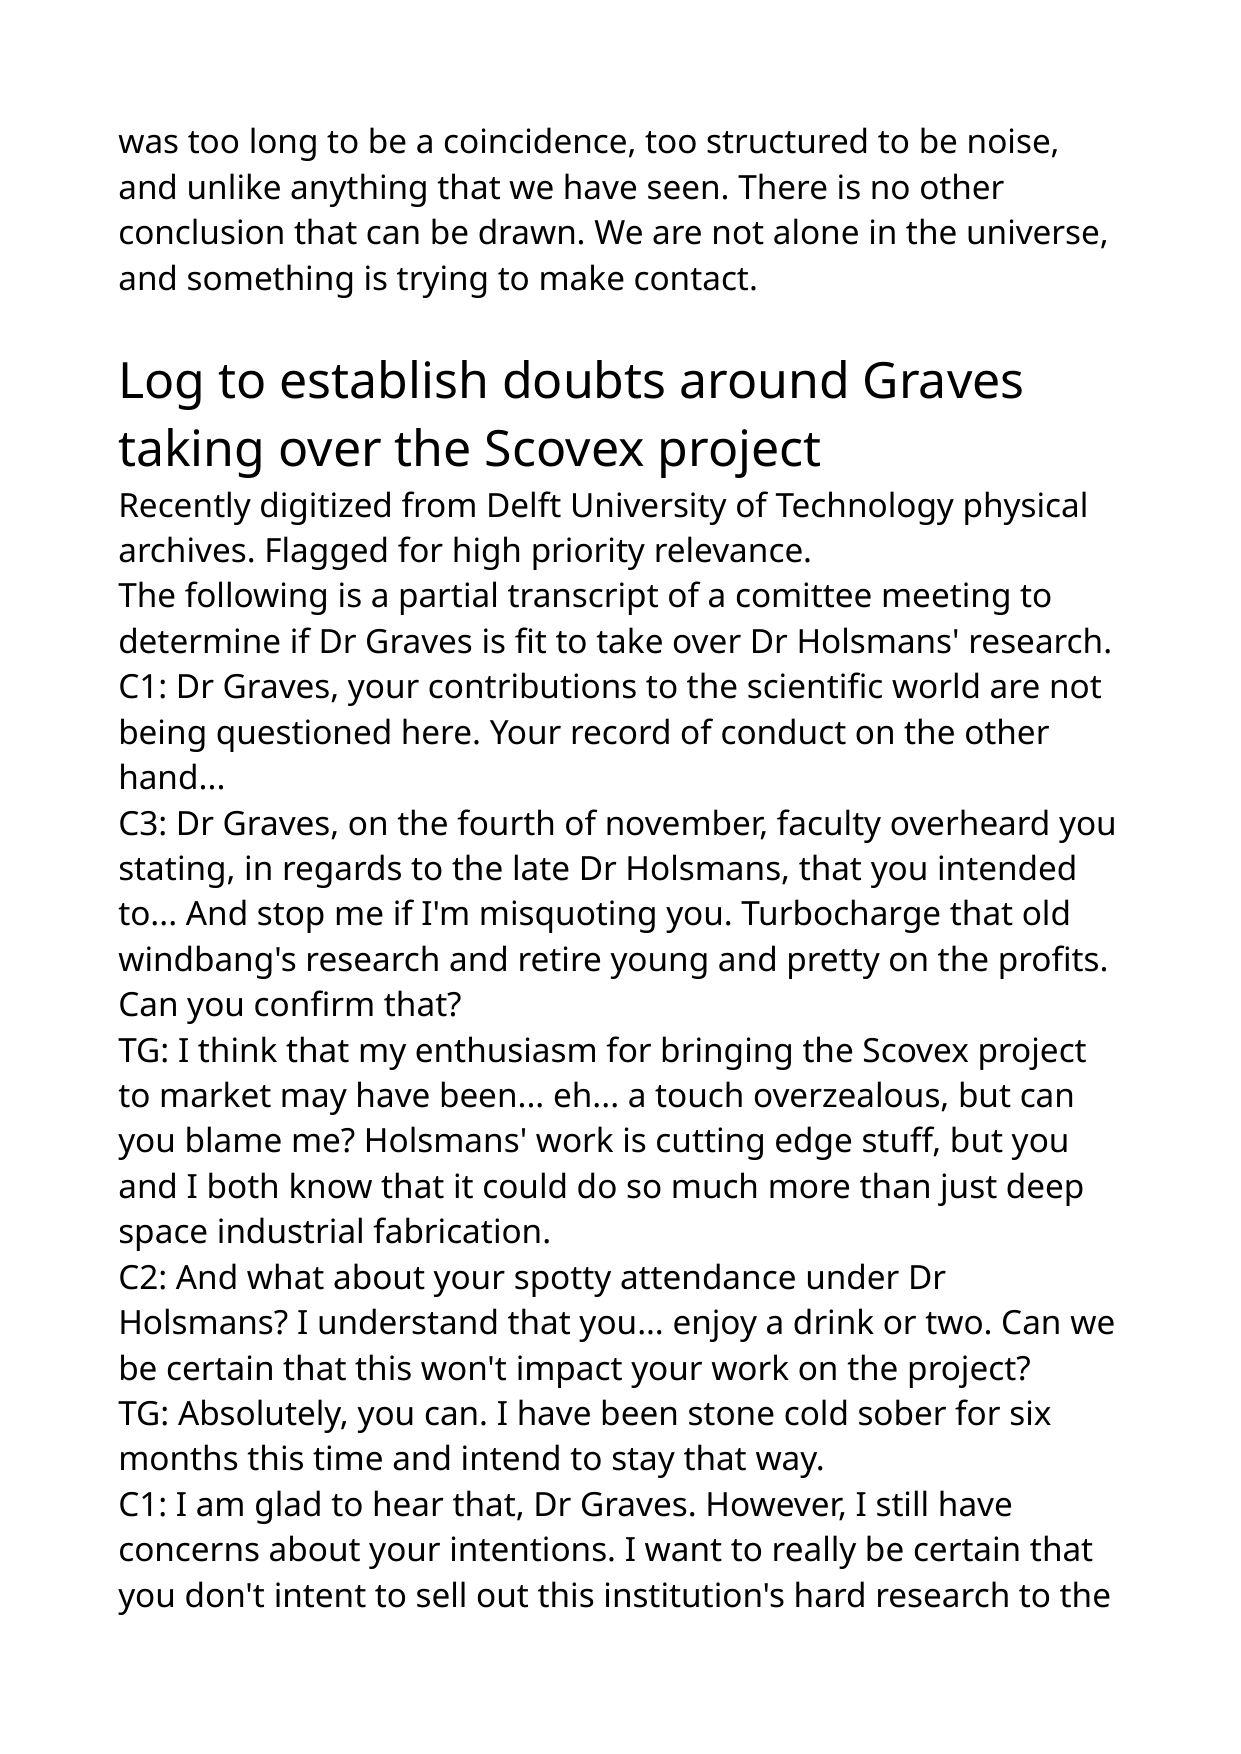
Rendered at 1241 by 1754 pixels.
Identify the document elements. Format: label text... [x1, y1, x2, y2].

text C3: Dr Graves, on the fourth of november, faculty overheard you stating, in regards to the late Dr Holsmans, that you intended to... And stop me if I'm misquoting you. Turbocharge that old windbang's research and retire young and pretty on the profits. Can you confirm that? [118, 799, 1122, 1026]
text C1: I am glad to hear that, Dr Graves. However, I still have concerns about your intentions. I want to really be certain that you don't intent to sell out this institution's hard research to the [118, 1481, 1122, 1617]
text Recently digitized from Delft University of Technology physical archives. Flagged for high priority relevance. [118, 481, 1122, 572]
text The following is a partial transcript of a comittee meeting to determine if Dr Graves is fit to take over Dr Holsmans' research. [118, 572, 1122, 663]
text TG: I think that my enthusiasm for bringing the Scovex project to market may have been... eh... a touch overzealous, but can you blame me? Holsmans' work is cutting edge stuff, but you and I both know that it could do so much more than just deep space industrial fabrication. [118, 1026, 1122, 1253]
text was too long to be a coincidence, too structured to be noise, and unlike anything that we have seen. There is no other conclusion that can be drawn. We are not alone in the universe, and something is trying to make contact. [118, 118, 1122, 300]
text TG: Absolutely, you can. I have been stone cold sober for six months this time and intend to stay that way. [118, 1390, 1122, 1481]
text C2: And what about your spotty attendance under Dr Holsmans? I understand that you... enjoy a drink or two. Can we be certain that this won't impact your work on the project? [118, 1253, 1122, 1390]
text Log to establish doubts around Graves taking over the Scovex project [118, 345, 1122, 481]
text C1: Dr Graves, your contributions to the scientific world are not being questioned here. Your record of conduct on the other hand... [118, 663, 1122, 799]
